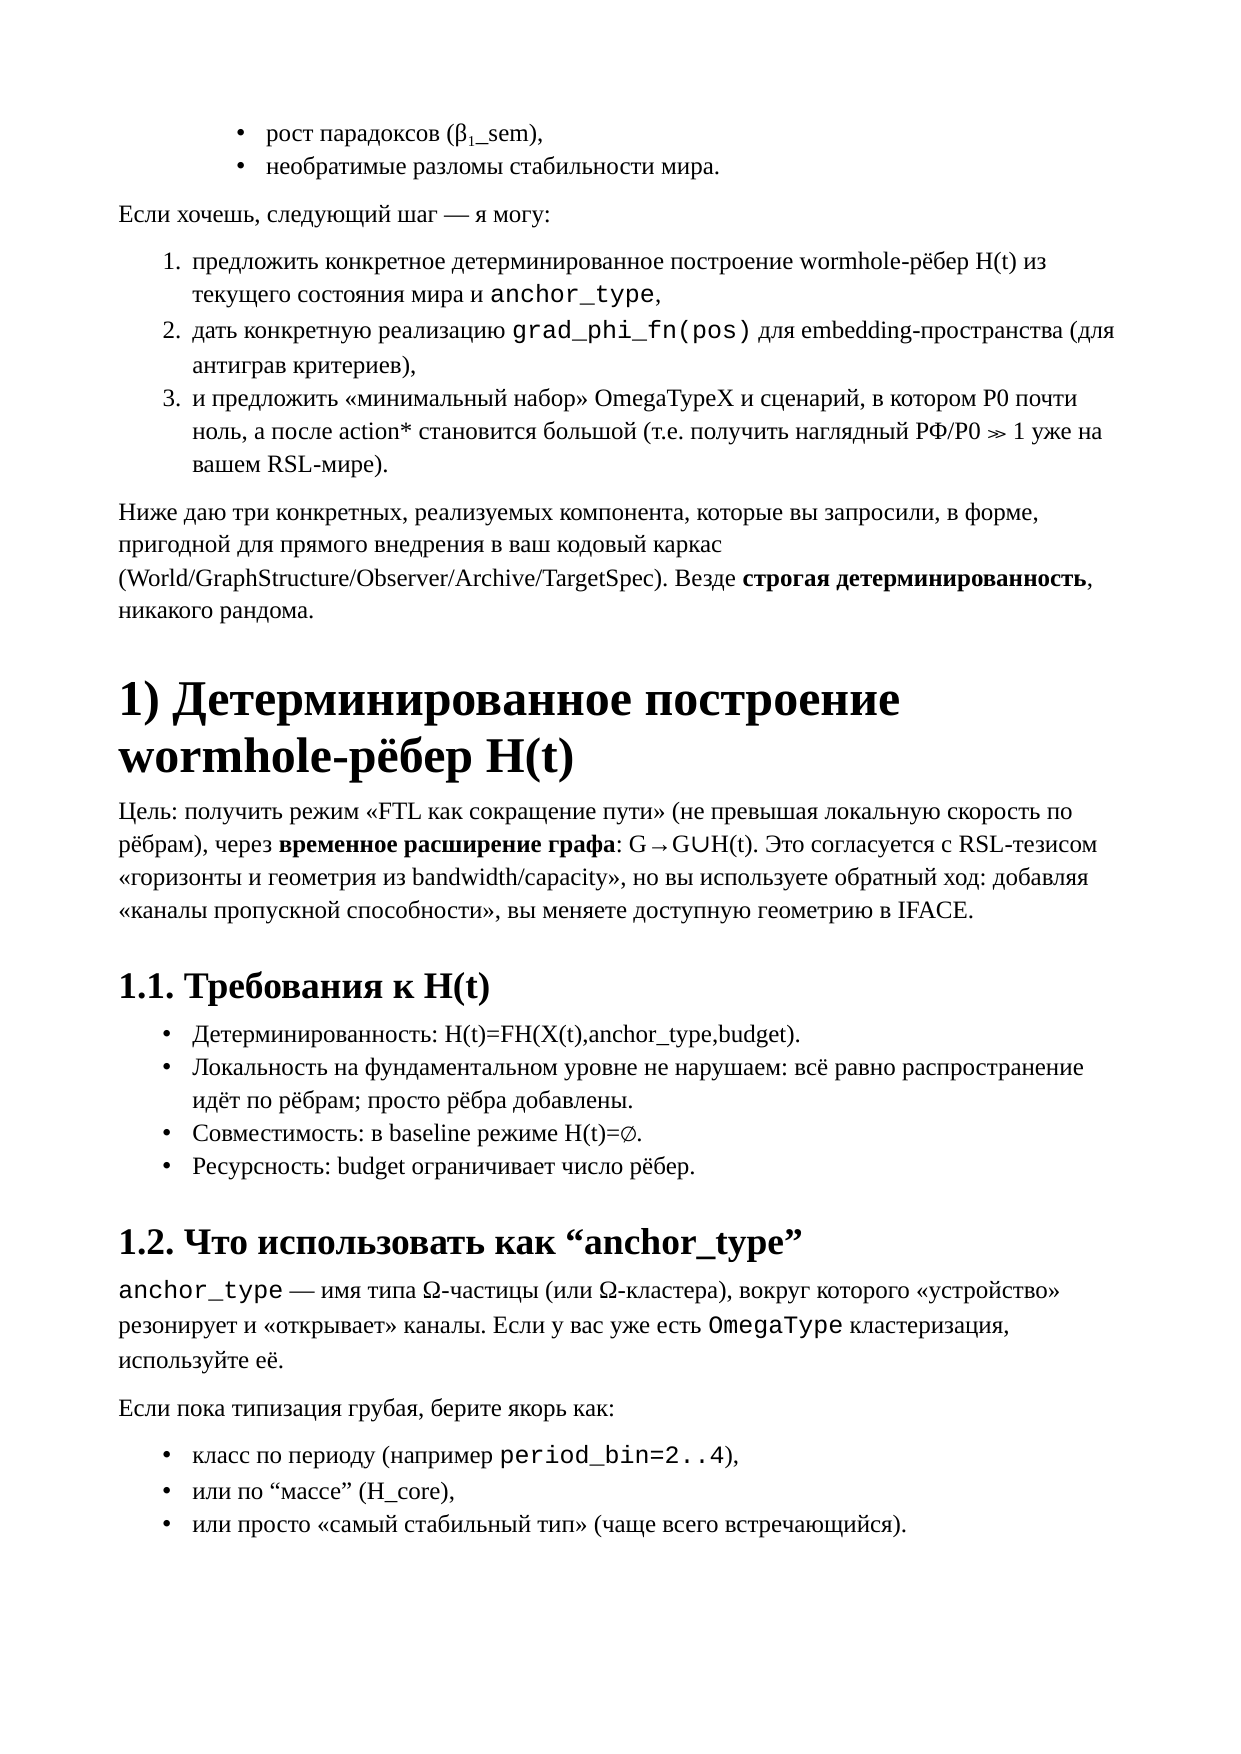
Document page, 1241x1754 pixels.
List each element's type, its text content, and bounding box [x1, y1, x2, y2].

list или просто «самый стабильный тип» (чаще всего встречающийся). [162, 1509, 1122, 1538]
text Ниже даю три конкретных, реализуемых компонента, которые вы запросили, в форме, пригодной для прямого внедрения в ваш кодовый каркас (World/GraphStructure/Observer/Archive/TargetSpec). Везде строгая детерминированность, никакого рандома. [118, 497, 1122, 624]
list Совместимость: в baseline режиме H(t)=∅. [162, 1118, 1122, 1147]
text Если пока типизация грубая, берите якорь как: [118, 1393, 1122, 1422]
subtitle 1.2. Что использовать как “anchor_type” [118, 1219, 1122, 1262]
list Детерминированность: H(t)=FH(X(t),anchor_type,budget). [162, 1019, 1122, 1048]
list класс по периоду (например period_bin=2..4), [162, 1440, 1122, 1471]
list дать конкретную реализацию grad_phi_fn(pos) для embedding‑пространства (для антиграв критериев), [162, 315, 1122, 379]
list предложить конкретное детерминированное построение wormhole‑рёбер H(t) из текущего состояния мира и anchor_type, [162, 246, 1122, 310]
list и предложить «минимальный набор» OmegaTypeX и сценарий, в котором P0 почти ноль, а после action* становится большой (т.е. получить наглядный PΦ/P0 ≫ 1 уже на вашем RSL‑мире). [162, 383, 1122, 478]
text Цель: получить режим «FTL как сокращение пути» (не превышая локальную скорость по рёбрам), через временное расширение графа: G→G∪H(t). Это согласуется с RSL‑тезисом «горизонты и геометрия из bandwidth/capacity», но вы используете обратный ход: добавляя «каналы пропускной способности», вы меняете доступную геометрию в IFACE. [118, 796, 1122, 923]
list Ресурсность: budget ограничивает число рёбер. [162, 1151, 1122, 1180]
list рост парадоксов (β₁_sem), [236, 118, 1122, 147]
subtitle 1) Детерминированное построение wormhole‑рёбер H(t) [118, 668, 1122, 783]
subtitle 1.1. Требования к H(t) [118, 963, 1122, 1006]
list или по “массе” (H_core), [162, 1476, 1122, 1504]
text anchor_type — имя типа Ω‑частицы (или Ω‑кластера), вокруг которого «устройство» резонирует и «открывает» каналы. Если у вас уже есть OmegaType кластеризация, используйте её. [118, 1275, 1122, 1374]
list необратимые разломы стабильности мира. [236, 151, 1122, 180]
list Локальность на фундаментальном уровне не нарушаем: всё равно распространение идёт по рёбрам; просто рёбра добавлены. [162, 1052, 1122, 1114]
text Если хочешь, следующий шаг — я могу: [118, 199, 1122, 227]
